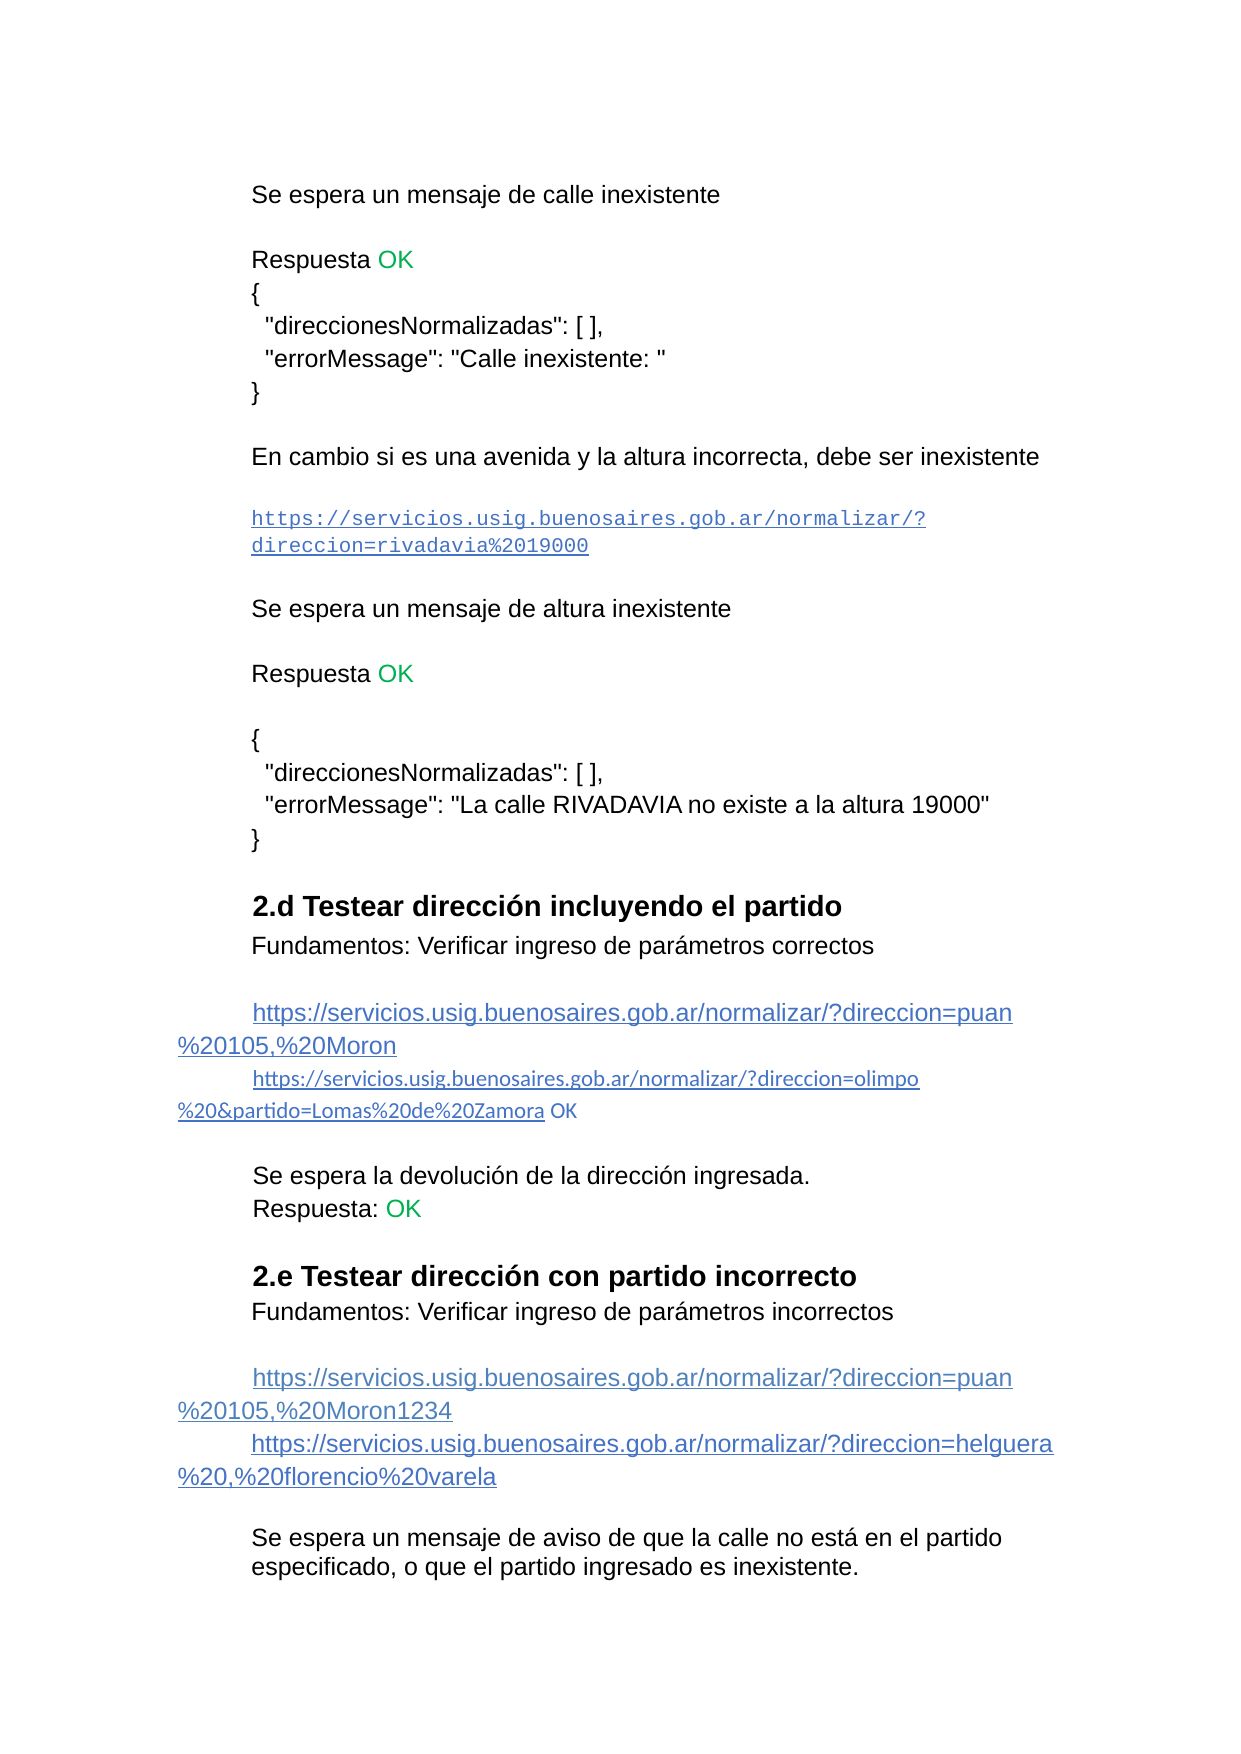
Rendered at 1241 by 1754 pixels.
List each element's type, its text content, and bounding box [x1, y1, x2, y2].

text "errorMessage": "La calle RIVADAVIA no existe a la altura 19000" [251, 791, 1085, 819]
text https://servicios.usig.buenosaires.gob.ar/normalizar/?direccion=puan%20105,%20Moron [177, 998, 1063, 1060]
text https://servicios.usig.buenosaires.gob.ar/normalizar/?direccion=puan%20105,%20Moron1234 https://servicios.usig.buenosaires.gob.ar/normalizar/?direccion=helguera%20,%20florencio%20varela [177, 1363, 1063, 1490]
text } [251, 823, 1085, 852]
text Se espera un mensaje de calle inexistente [251, 180, 1085, 208]
text "direccionesNormalizadas": [ ], [251, 311, 1085, 340]
text { [251, 724, 1085, 753]
text "direccionesNormalizadas": [ ], [251, 757, 1085, 786]
text 2.e Testear dirección con partido incorrecto [177, 1259, 1063, 1292]
text } [251, 377, 1085, 406]
text En cambio si es una avenida y la altura incorrecta, debe ser inexistente [251, 442, 1085, 471]
text Fundamentos: Verificar ingreso de parámetros incorrectos [177, 1297, 1063, 1326]
text https://servicios.usig.buenosaires.gob.ar/normalizar/?direccion=rivadavia%2019000 [251, 507, 1085, 558]
text Se espera un mensaje de aviso de que la calle no está en el partido especificado, o que el partido ingresado es inexistente. [251, 1523, 1063, 1580]
text "errorMessage": "Calle inexistente: " [251, 344, 1085, 373]
text 2.d Testear dirección incluyendo el partido Fundamentos: Verificar ingreso de parámetros correctos [177, 889, 1063, 961]
text Respuesta OK [251, 659, 1085, 688]
text Se espera la devolución de la dirección ingresada. [252, 1161, 1063, 1189]
text Respuesta OK [251, 245, 1085, 274]
text Respuesta: OK [177, 1194, 1063, 1222]
text https://servicios.usig.buenosaires.gob.ar/normalizar/?direccion=olimpo%20&partido=Lomas%20de%20Zamora OK [177, 1064, 1063, 1124]
text { [251, 278, 1085, 307]
text Se espera un mensaje de altura inexistente [251, 594, 1085, 623]
